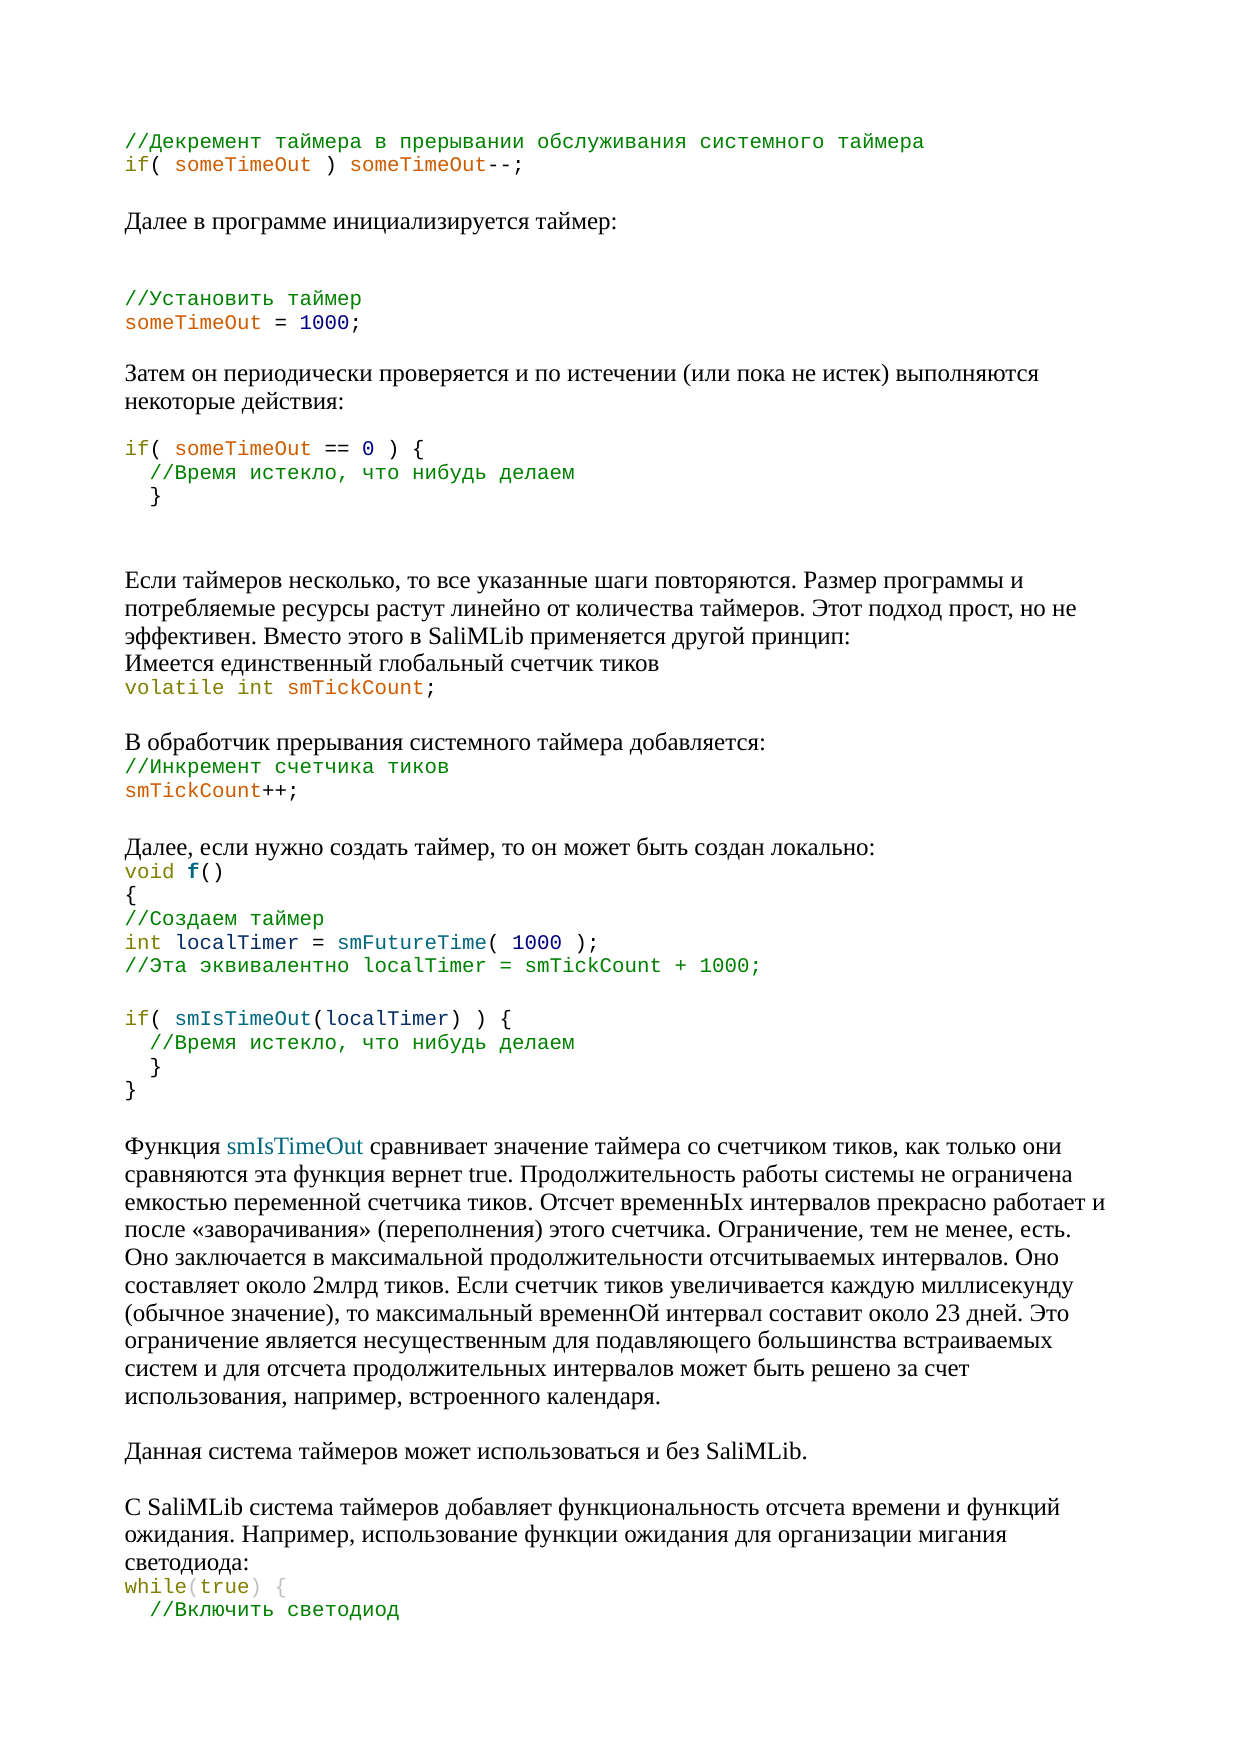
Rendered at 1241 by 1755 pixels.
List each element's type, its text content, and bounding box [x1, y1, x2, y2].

text //Эта эквивалентно localTimer = smTickCount + 1000; [118, 955, 1122, 979]
text if( smIsTimeOut(localTimer) ) { [118, 1002, 1122, 1032]
text Данная система таймеров может использоваться и без SaliMLib. [118, 1437, 1122, 1465]
text void f() [118, 861, 1122, 884]
text while(true) { [118, 1576, 1122, 1599]
text //Инкремент счетчика тиков [118, 756, 1122, 780]
text } [118, 1079, 1122, 1103]
text С SaliMLib система таймеров добавляет функциональность отсчета времени и функций ожидания. Например, использование функции ожидания для организации мигания светодиода: [118, 1493, 1122, 1576]
text Далее в программе инициализируется таймер: [118, 201, 1122, 235]
text if( someTimeOut == 0 ) { [118, 438, 1122, 462]
text smTickCount++; [118, 780, 1122, 803]
text someTimeOut = 1000; [118, 312, 1122, 336]
text Имеется единственный глобальный счетчик тиков [118, 649, 1122, 677]
text if( someTimeOut ) someTimeOut--; [118, 154, 1122, 178]
text Если таймеров несколько, то все указанные шаги повторяются. Размер программы и потребляемые ресурсы растут линейно от количества таймеров. Этот подход прост, но не эффективен. Вместо этого в SaliMLib применяется другой принцип: [118, 566, 1122, 649]
text Затем он периодически проверяется и по истечении (или пока не истек) выполняются некоторые действия: [118, 359, 1122, 414]
text //Время истекло, что нибудь делаем [118, 462, 1122, 486]
text volatile int smTickCount; [118, 677, 1122, 701]
text } [118, 1056, 1122, 1079]
text { [118, 884, 1122, 908]
text //Установить таймер [118, 288, 1122, 312]
text Функция smIsTimeOut сравнивает значение таймера со счетчиком тиков, как только они сравняются эта функция вернет true. Продолжительность работы системы не ограничена емкостью переменной счетчика тиков. Отсчет временнЫх интервалов прекрасно работает и после «заворачивания» (переполнения) этого счетчика. Ограничение, тем не менее, есть. Оно заключается в максимальной продолжительности отсчитываемых интервалов. Оно составляет около 2млрд тиков. Если счетчик тиков увеличивается каждую миллисекунду (обычное значение), то максимальный временнОй интервал составит около 23 дней. Это ограничение является несущественным для подавляющего большинства встраиваемых систем и для отсчета продолжительных интервалов может быть решено за счет использования, например, встроенного календаря. [118, 1126, 1122, 1409]
text int localTimer = smFutureTime( 1000 ); [118, 932, 1122, 955]
text //Включить светодиод [118, 1599, 1122, 1629]
text //Декремент таймера в прерывании обслуживания системного таймера [118, 124, 1122, 154]
text В обработчик прерывания системного таймера добавляется: [118, 728, 1122, 756]
text Далее, если нужно создать таймер, то он может быть создан локально: [118, 827, 1122, 861]
text //Время истекло, что нибудь делаем [118, 1032, 1122, 1056]
text //Создаем таймер [118, 908, 1122, 932]
text } [118, 486, 1122, 509]
